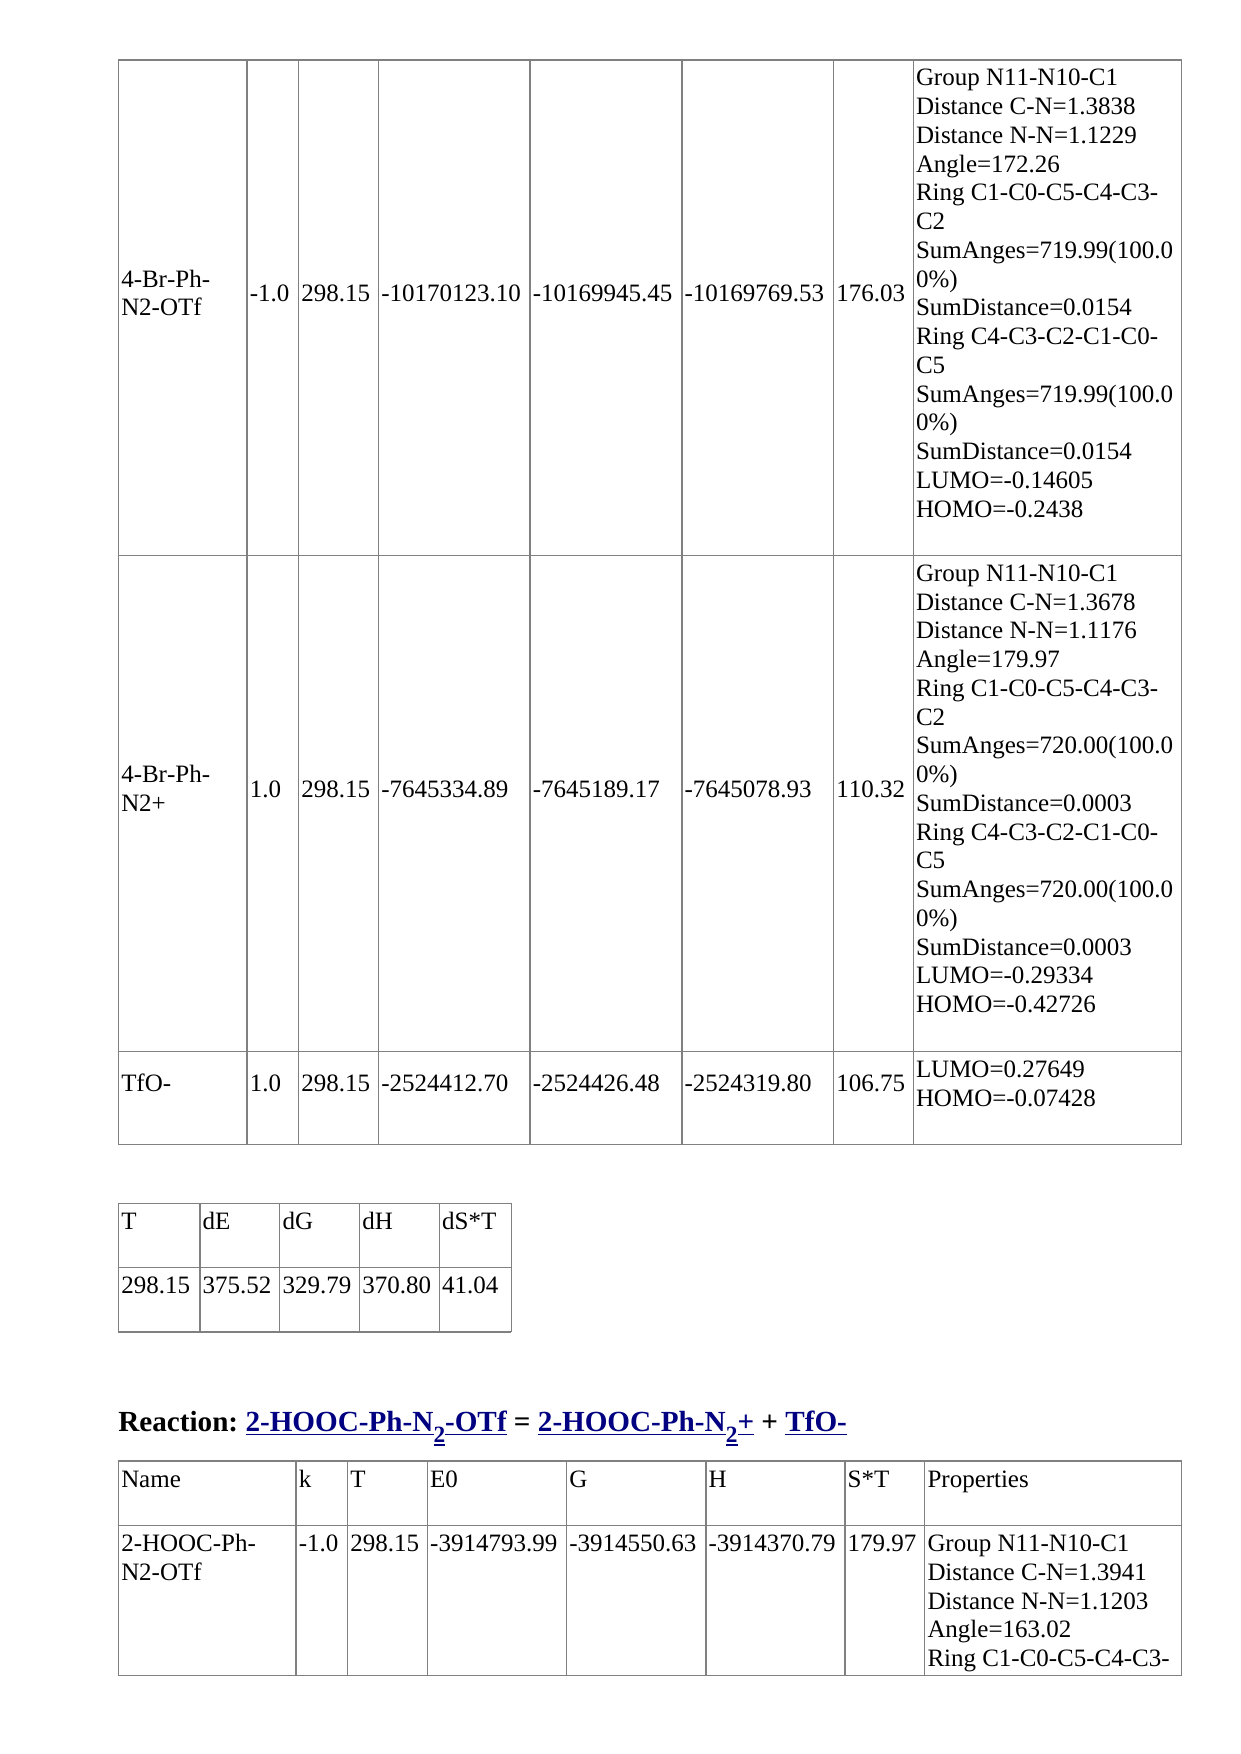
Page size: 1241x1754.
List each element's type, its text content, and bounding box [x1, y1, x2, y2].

table_cell Group N11-N10-C1 Distance C-N=1.3941 Distance N-N=1.1203 Angle=163.02 Ring C1-C0-C5-C4-C3- [925, 1526, 1181, 1675]
table_header dG [280, 1204, 359, 1267]
table_header dE [201, 1204, 279, 1267]
table_cell -2524412.70 [379, 1052, 529, 1144]
table_cell 1.0 [248, 556, 298, 1051]
table_cell -1.0 [248, 61, 298, 555]
table_cell -10170123.10 [379, 61, 529, 555]
subtitle Reaction: 2-HOOC-Ph-N2-OTf = 2-HOOC-Ph-N2+ + TfO- [118, 1404, 1181, 1448]
table_cell 329.79 [280, 1268, 359, 1331]
table_header Name [119, 1462, 295, 1525]
table_header dS*T [440, 1204, 511, 1267]
table_cell -2524426.48 [531, 1052, 681, 1144]
table_cell -3914793.99 [428, 1526, 566, 1675]
table_cell 298.15 [119, 1268, 199, 1331]
table_cell 298.15 [348, 1526, 427, 1675]
table_cell -7645078.93 [683, 556, 833, 1051]
table_cell 106.75 [834, 1052, 913, 1144]
table_header Properties [925, 1462, 1181, 1525]
table_cell Group N11-N10-C1 Distance C-N=1.3838 Distance N-N=1.1229 Angle=172.26 Ring C1-C0-C5-C4-C3-C2 SumAnges=719.99(100.00%) SumDistance=0.0154 Ring C4-C3-C2-C1-C0-C5 SumAnges=719.99(100.00%) SumDistance=0.0154 LUMO=-0.14605 HOMO=-0.2438 [914, 61, 1181, 555]
table_cell 4-Br-Ph-N2+ [119, 556, 246, 1051]
table_cell 370.80 [360, 1268, 439, 1331]
table_cell 298.15 [299, 61, 378, 555]
table_cell -2524319.80 [683, 1052, 833, 1144]
table_cell 375.52 [201, 1268, 279, 1331]
table_cell 179.97 [846, 1526, 924, 1675]
table_header k [297, 1462, 347, 1525]
table_cell 4-Br-Ph-N2-OTf [119, 61, 246, 555]
table_header E0 [428, 1462, 566, 1525]
table_cell -3914550.63 [567, 1526, 705, 1675]
table_cell -3914370.79 [707, 1526, 844, 1675]
table_cell 298.15 [299, 556, 378, 1051]
table_header T [119, 1204, 199, 1267]
table_cell 110.32 [834, 556, 913, 1051]
table_cell -7645189.17 [531, 556, 681, 1051]
table_cell -1.0 [297, 1526, 347, 1675]
table_header dH [360, 1204, 439, 1267]
table_cell -7645334.89 [379, 556, 529, 1051]
table_header G [567, 1462, 705, 1525]
table_cell 1.0 [248, 1052, 298, 1144]
table_cell -10169769.53 [683, 61, 833, 555]
table_cell -10169945.45 [531, 61, 681, 555]
table_cell Group N11-N10-C1 Distance C-N=1.3678 Distance N-N=1.1176 Angle=179.97 Ring C1-C0-C5-C4-C3-C2 SumAnges=720.00(100.00%) SumDistance=0.0003 Ring C4-C3-C2-C1-C0-C5 SumAnges=720.00(100.00%) SumDistance=0.0003 LUMO=-0.29334 HOMO=-0.42726 [914, 556, 1181, 1051]
table_header H [707, 1462, 844, 1525]
table_cell TfO- [119, 1052, 246, 1144]
table_cell 298.15 [299, 1052, 378, 1144]
table_cell 176.03 [834, 61, 913, 555]
table_header T [348, 1462, 427, 1525]
table_cell 41.04 [440, 1268, 511, 1331]
table_header S*T [846, 1462, 924, 1525]
table_cell 2-HOOC-Ph-N2-OTf [119, 1526, 295, 1675]
table_cell LUMO=0.27649 HOMO=-0.07428 [914, 1052, 1181, 1144]
